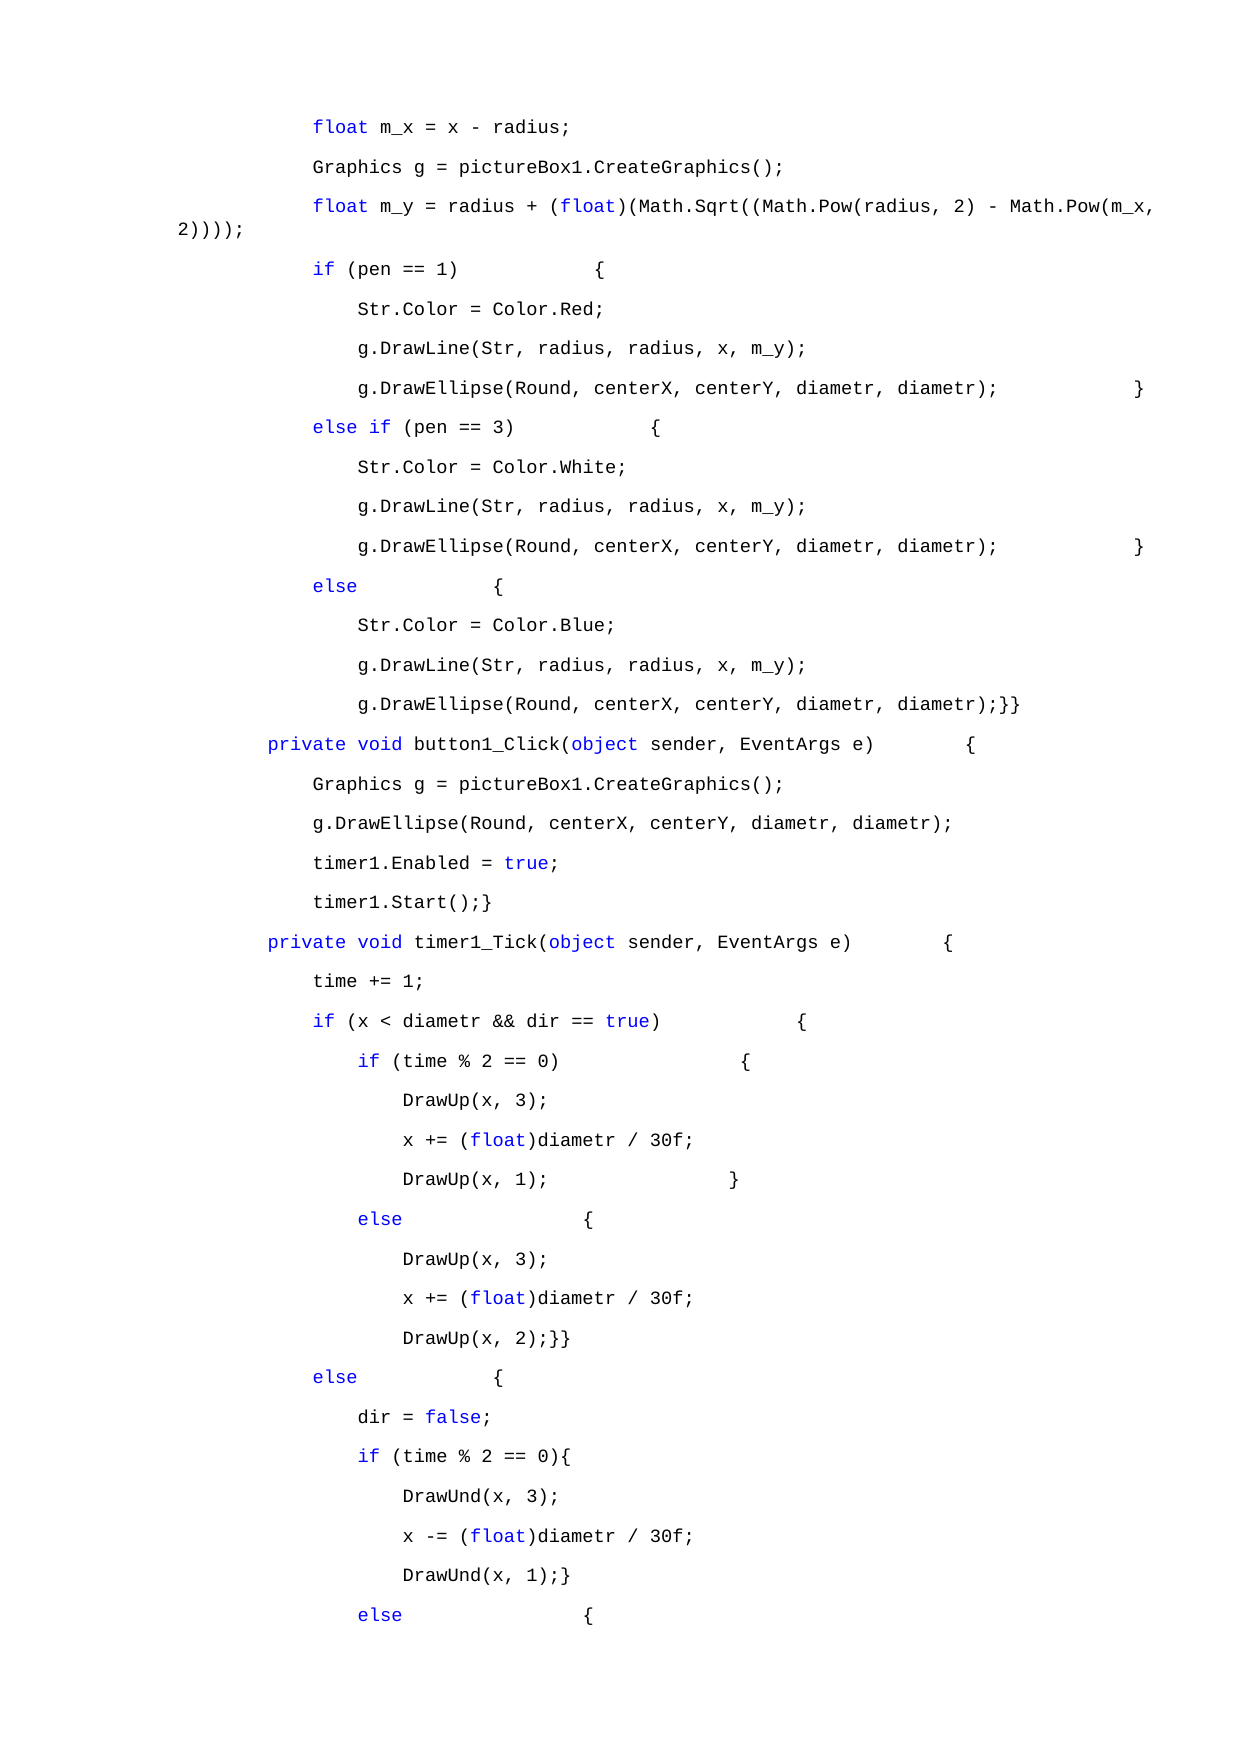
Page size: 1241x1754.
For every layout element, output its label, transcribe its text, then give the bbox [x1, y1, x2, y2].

text DrawUp(x, 3); [177, 1249, 1181, 1271]
text DrawUp(x, 3); [177, 1091, 1181, 1112]
text Str.Color = Color.Blue; [177, 616, 1181, 637]
text else { [177, 1368, 1181, 1389]
text DrawUp(x, 2);}} [177, 1328, 1181, 1350]
text Graphics g = pictureBox1.CreateGraphics(); [177, 774, 1181, 796]
text x += (float)diametr / 30f; [177, 1289, 1181, 1310]
text float m_y = radius + (float)(Math.Sqrt((Math.Pow(radius, 2) - Math.Pow(m_x, 2)))); [177, 197, 1181, 241]
text g.DrawEllipse(Round, centerX, centerY, diametr, diametr);}} [177, 695, 1181, 716]
text DrawUnd(x, 1);} [177, 1566, 1181, 1587]
text if (pen == 1) { [177, 260, 1181, 281]
text float m_x = x - radius; [177, 118, 1181, 139]
text timer1.Start();} [177, 893, 1181, 914]
text g.DrawLine(Str, radius, radius, x, m_y); [177, 497, 1181, 518]
text private void button1_Click(object sender, EventArgs e) { [177, 735, 1181, 756]
text DrawUp(x, 1); } [177, 1170, 1181, 1191]
text if (time % 2 == 0){ [177, 1447, 1181, 1468]
text g.DrawEllipse(Round, centerX, centerY, diametr, diametr); } [177, 378, 1181, 400]
text DrawUnd(x, 3); [177, 1487, 1181, 1508]
text else { [177, 1210, 1181, 1231]
text Str.Color = Color.White; [177, 458, 1181, 479]
text if (x < diametr && dir == true) { [177, 1012, 1181, 1033]
text timer1.Enabled = true; [177, 853, 1181, 875]
text else { [177, 576, 1181, 598]
text x += (float)diametr / 30f; [177, 1131, 1181, 1152]
text else if (pen == 3) { [177, 418, 1181, 439]
text time += 1; [177, 972, 1181, 993]
text private void timer1_Tick(object sender, EventArgs e) { [177, 933, 1181, 954]
text dir = false; [177, 1408, 1181, 1429]
text g.DrawEllipse(Round, centerX, centerY, diametr, diametr); } [177, 537, 1181, 558]
text Graphics g = pictureBox1.CreateGraphics(); [177, 158, 1181, 179]
text else { [177, 1606, 1181, 1627]
text g.DrawLine(Str, radius, radius, x, m_y); [177, 656, 1181, 677]
text Str.Color = Color.Red; [177, 299, 1181, 321]
text g.DrawEllipse(Round, centerX, centerY, diametr, diametr); [177, 814, 1181, 835]
text x -= (float)diametr / 30f; [177, 1526, 1181, 1548]
text if (time % 2 == 0) { [177, 1051, 1181, 1073]
text g.DrawLine(Str, radius, radius, x, m_y); [177, 339, 1181, 360]
